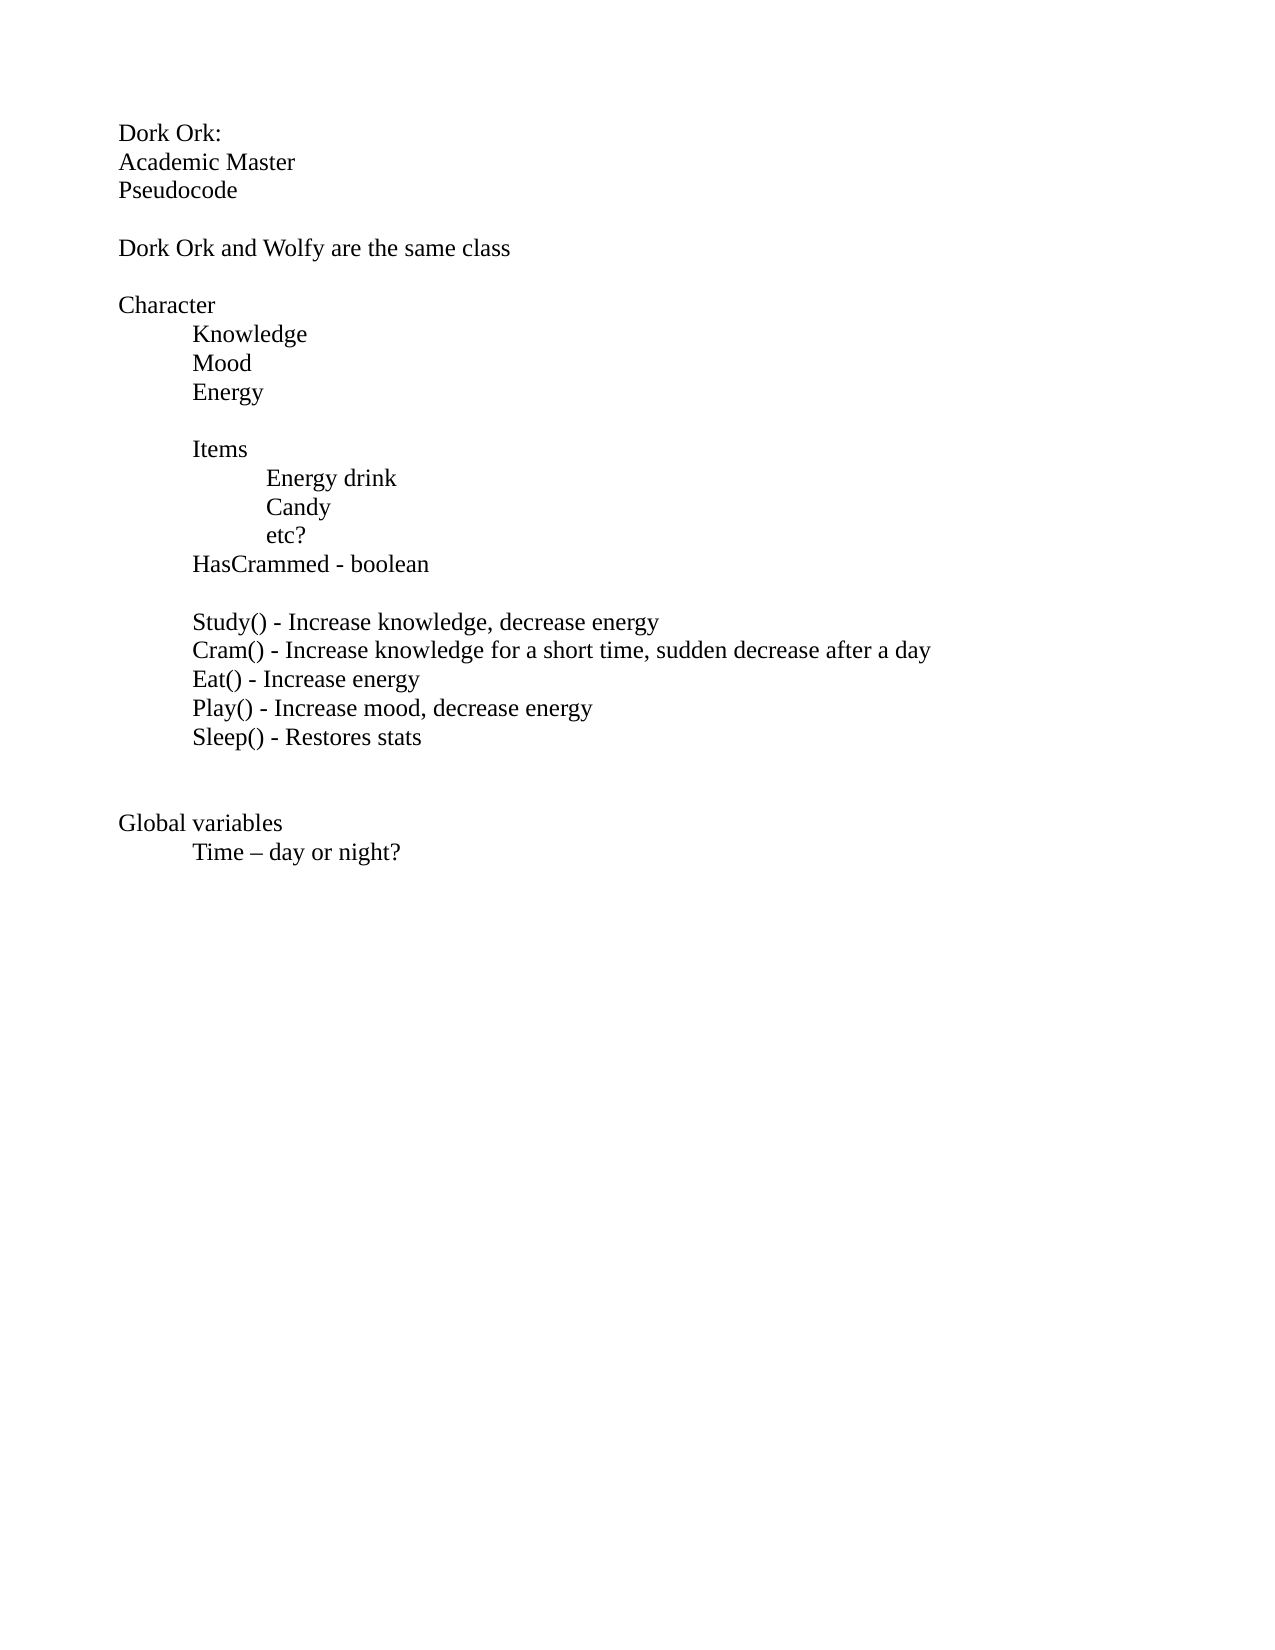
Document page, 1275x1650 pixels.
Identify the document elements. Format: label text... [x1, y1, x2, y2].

text Sleep() - Restores stats [118, 722, 1157, 751]
text Items [118, 434, 1157, 463]
text Dork Ork and Wolfy are the same class [118, 233, 1157, 262]
text Time – day or night? [118, 837, 1157, 866]
text Dork Ork: [118, 118, 1157, 147]
text Character [118, 291, 1157, 319]
text Candy [118, 492, 1157, 521]
text Pseudocode [118, 176, 1157, 204]
text HasCrammed - boolean [118, 549, 1157, 578]
text Cram() - Increase knowledge for a short time, sudden decrease after a day [118, 636, 1157, 664]
text etc? [118, 521, 1157, 549]
text Eat() - Increase energy [118, 664, 1157, 693]
text Global variables [118, 808, 1157, 837]
text Knowledge [118, 319, 1157, 348]
text Play() - Increase mood, decrease energy [118, 693, 1157, 722]
text Study() - Increase knowledge, decrease energy [118, 607, 1157, 636]
text Mood [118, 348, 1157, 377]
text Academic Master [118, 147, 1157, 176]
text Energy [118, 377, 1157, 406]
text Energy drink [118, 463, 1157, 492]
